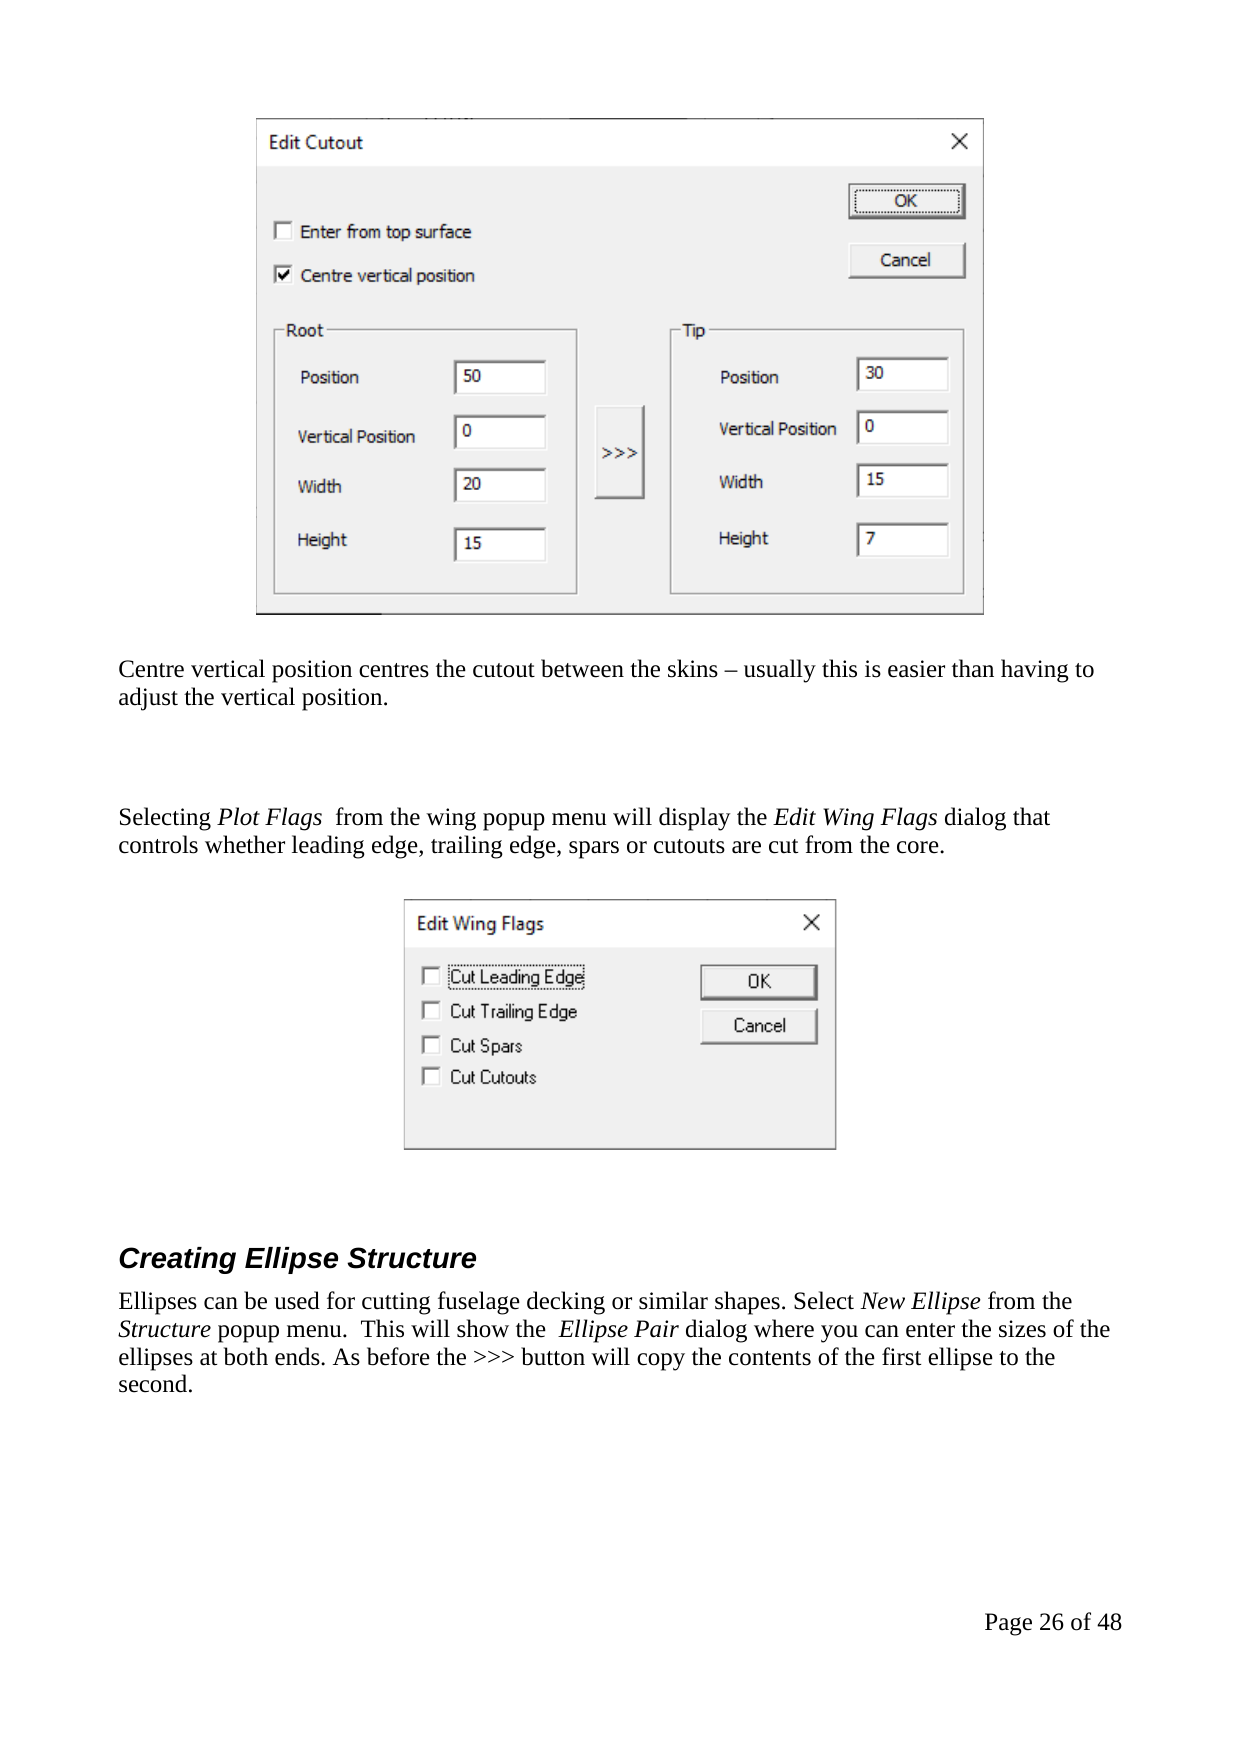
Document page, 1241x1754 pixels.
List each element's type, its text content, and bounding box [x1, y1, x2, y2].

picture [403, 899, 837, 1150]
subtitle Creating Ellipse Structure [118, 1242, 1122, 1275]
text Selecting Plot Flags from the wing popup menu will display the Edit Wing Flags dialog that controls whether leading edge, trailing edge, spars or cutouts are cut from the core. [118, 803, 1122, 859]
text Centre vertical position centres the cutout between the skins – usually this is easier than having to adjust the vertical position. [118, 655, 1122, 711]
text Ellipses can be used for cutting fuselage decking or similar shapes. Select New Ellipse from the Structure popup menu. This will show the Ellipse Pair dialog where you can enter the sizes of the ellipses at both ends. As before the >>> button will copy the contents of the first ellipse to the second. [118, 1287, 1122, 1398]
picture [256, 118, 984, 615]
